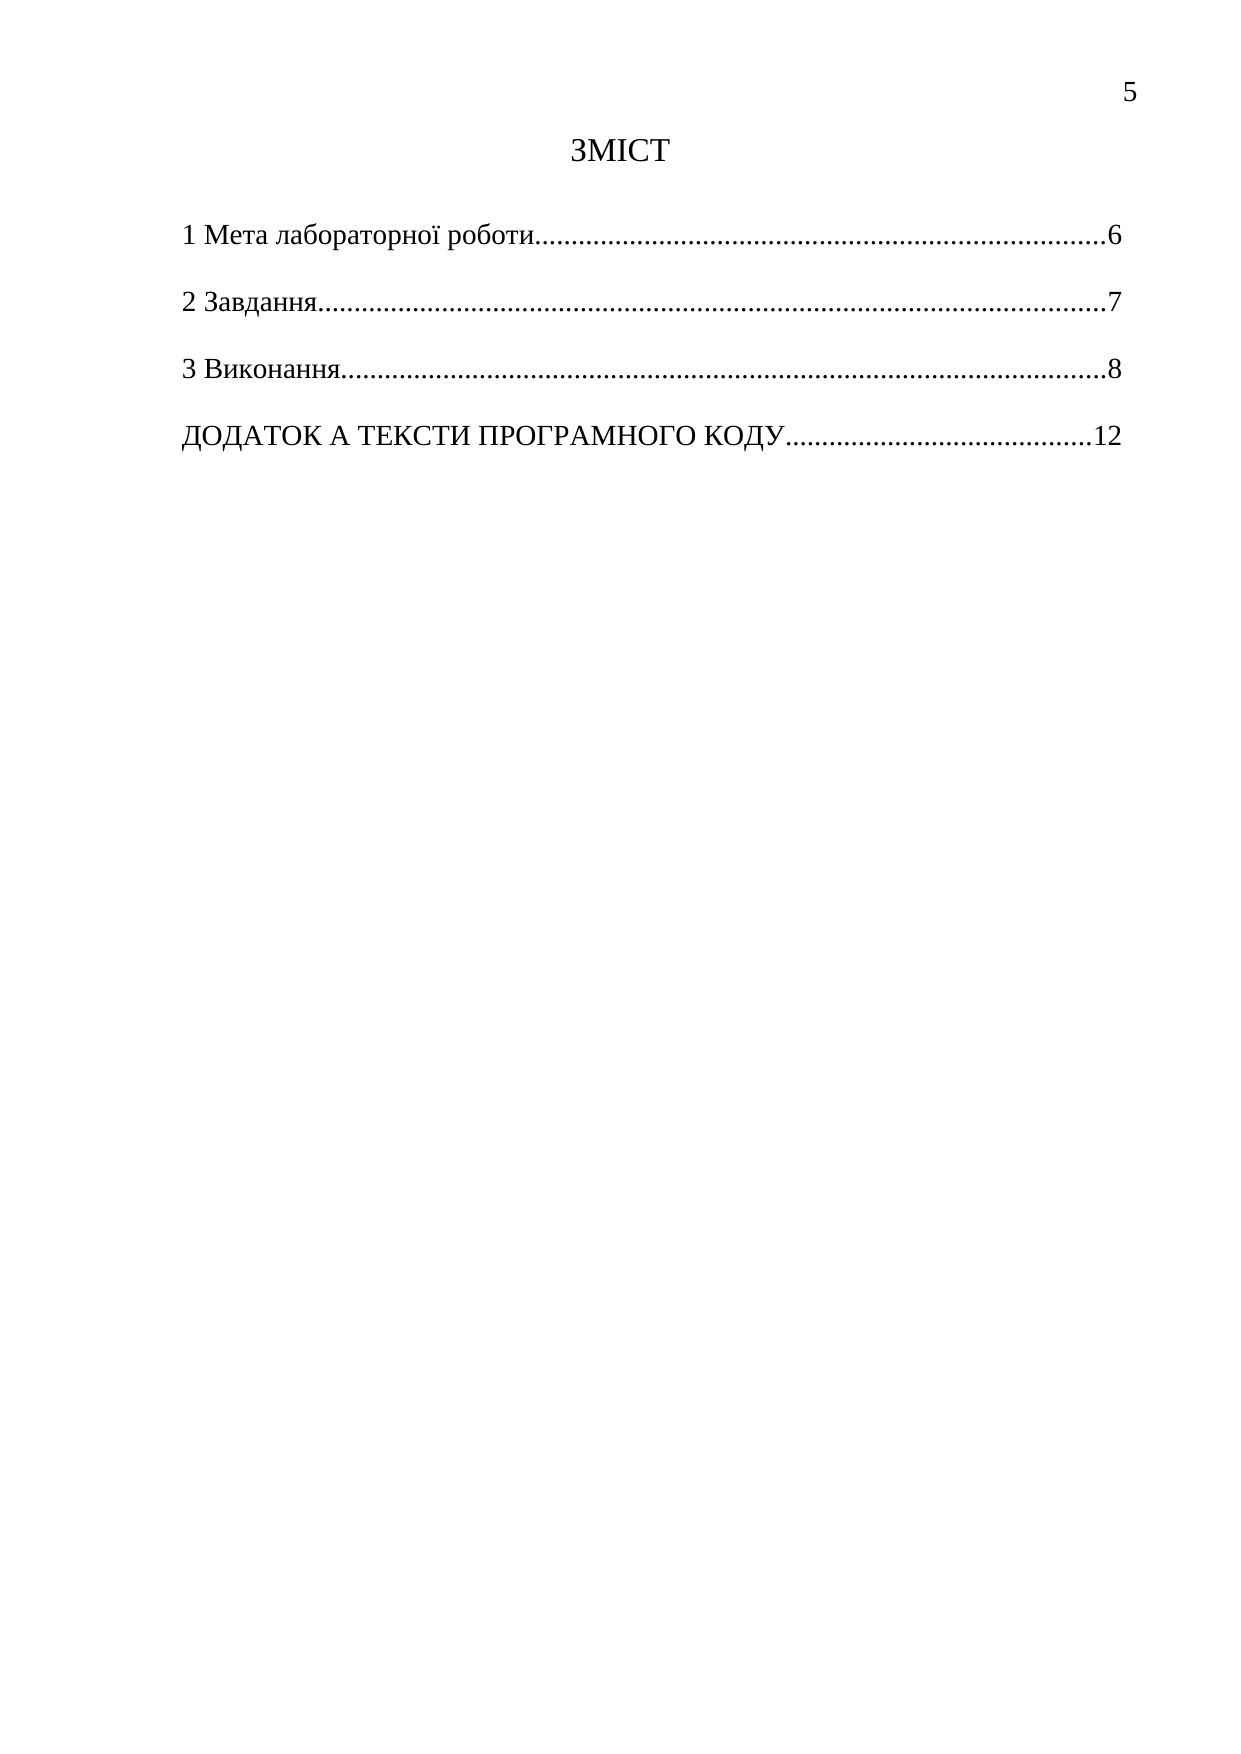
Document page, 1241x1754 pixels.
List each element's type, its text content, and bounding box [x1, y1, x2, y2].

subtitle Зміст [118, 130, 1122, 168]
text ДОДАТОК А ТЕКСТИ ПРОГРАМНОГО КОДУ 12 [182, 418, 1122, 451]
text 1 Мета лабораторної роботи 6 [182, 217, 1122, 250]
text 2 Завдання 7 [182, 284, 1122, 317]
text 3 Виконання 8 [182, 351, 1122, 384]
